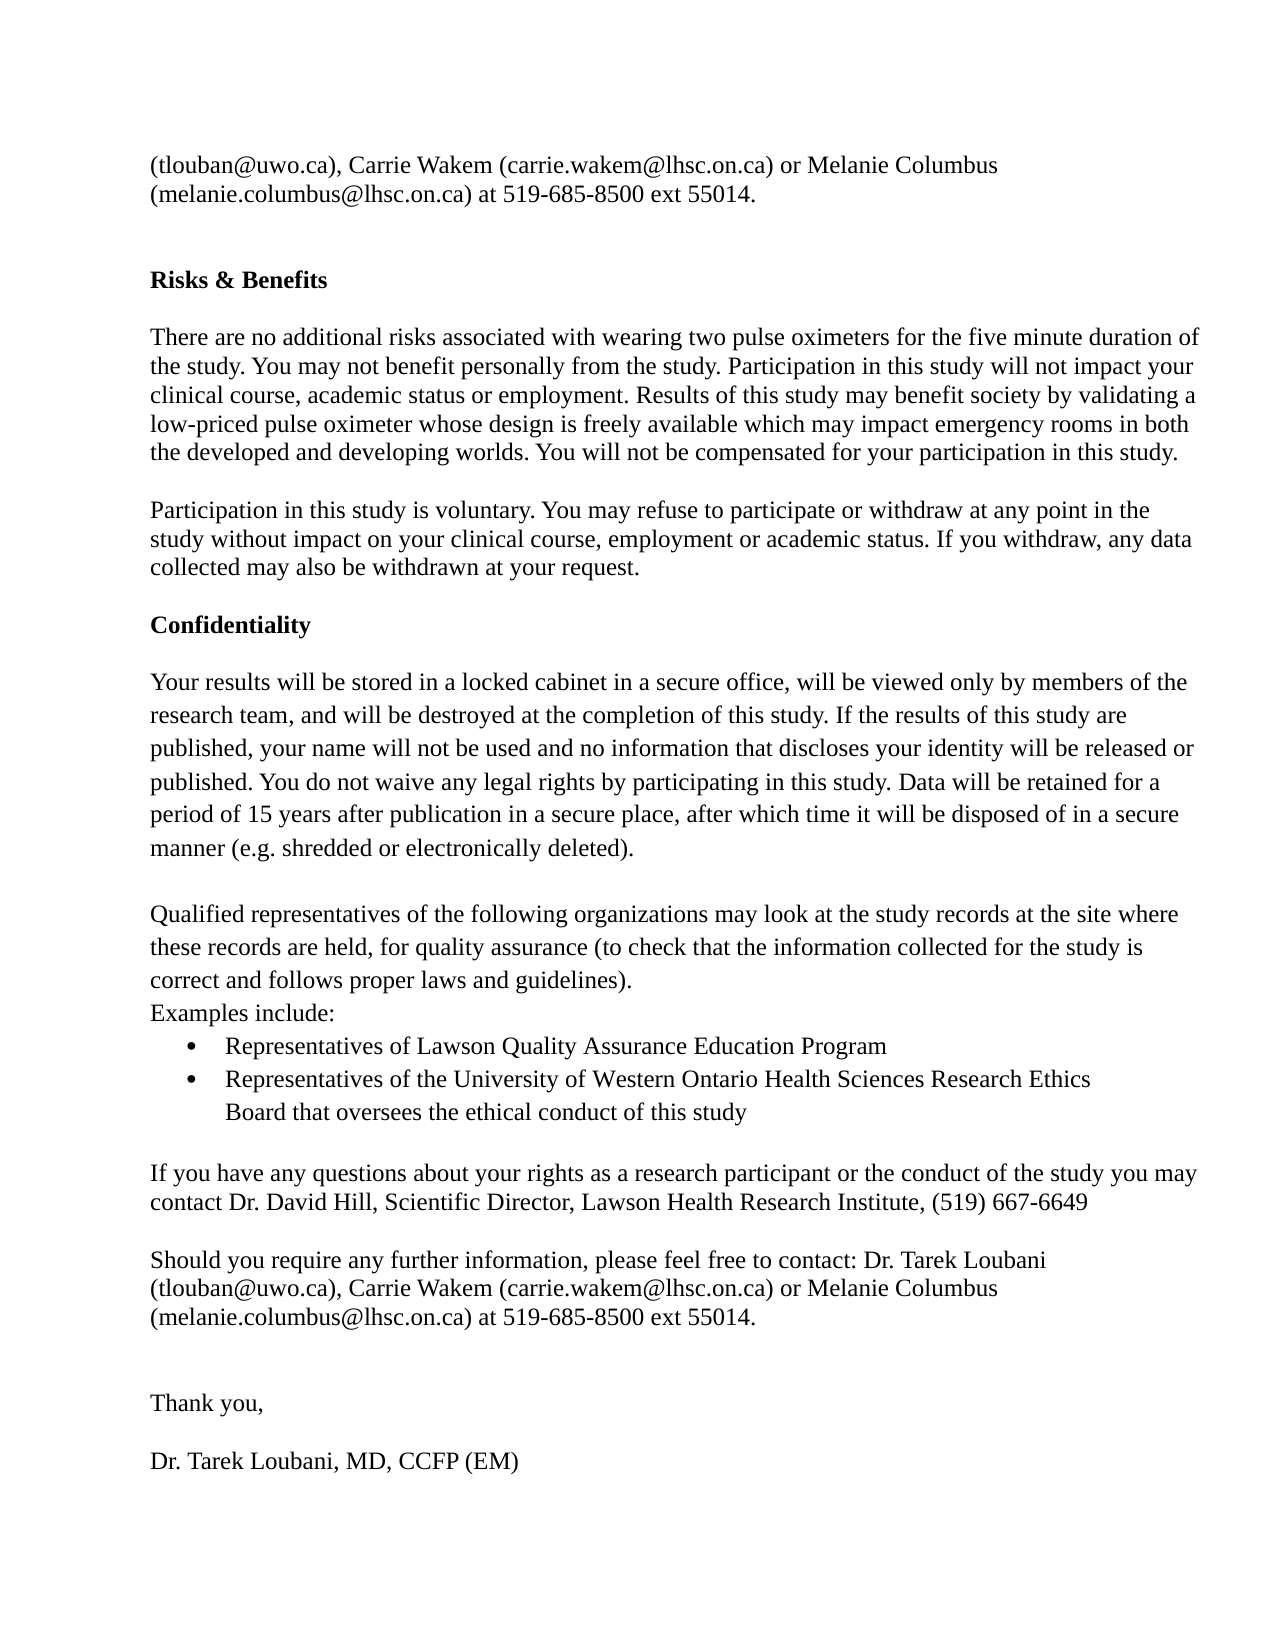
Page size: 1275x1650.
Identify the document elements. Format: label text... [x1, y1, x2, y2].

list Representatives of the University of Western Ontario Health Sciences Research Ethics Board that oversees the ethical conduct of this study [187, 1064, 1125, 1126]
list Representatives of Lawson Quality Assurance Education Program [187, 1031, 1125, 1059]
text (tlouban@uwo.ca), Carrie Wakem (carrie.wakem@lhsc.on.ca) or Melanie Columbus (melanie.columbus@lhsc.on.ca) at 519-685-8500 ext 55014. [150, 150, 1200, 207]
text Dr. Tarek Loubani, MD, CCFP (EM) [150, 1446, 1200, 1475]
text Should you require any further information, please feel free to contact: Dr. Tarek Loubani (tlouban@uwo.ca), Carrie Wakem (carrie.wakem@lhsc.on.ca) or Melanie Columbus (melanie.columbus@lhsc.on.ca) at 519-685-8500 ext 55014. [150, 1245, 1200, 1331]
text Confidentiality [150, 610, 1200, 639]
text Examples include: [150, 998, 1200, 1026]
text Thank you, [150, 1388, 1200, 1417]
text Qualified representatives of the following organizations may look at the study records at the site where these records are held, for quality assurance (to check that the information collected for the study is correct and follows proper laws and guidelines). [150, 899, 1200, 993]
text There are no additional risks associated with wearing two pulse oximeters for the five minute duration of the study. You may not benefit personally from the study. Participation in this study will not impact your clinical course, academic status or employment. Results of this study may benefit society by validating a low-priced pulse oximeter whose design is freely available which may impact emergency rooms in both the developed and developing worlds. You will not be compensated for your participation in this study. [150, 322, 1200, 466]
text Your results will be stored in a locked cabinet in a secure office, will be viewed only by members of the research team, and will be destroyed at the completion of this study. If the results of this study are published, your name will not be used and no information that discloses your identity will be released or published. You do not waive any legal rights by participating in this study. Data will be retained for a period of 15 years after publication in a secure place, after which time it will be disposed of in a secure manner (e.g. shredded or electronically deleted). [150, 667, 1200, 861]
text Participation in this study is voluntary. You may refuse to participate or withdraw at any point in the study without impact on your clinical course, employment or academic status. If you withdraw, any data collected may also be withdrawn at your request. [150, 495, 1200, 581]
text If you have any questions about your rights as a research participant or the conduct of the study you may contact Dr. David Hill, Scientific Director, Lawson Health Research Institute, (519) 667-6649 [150, 1158, 1200, 1216]
text Risks & Benefits [150, 265, 1200, 294]
